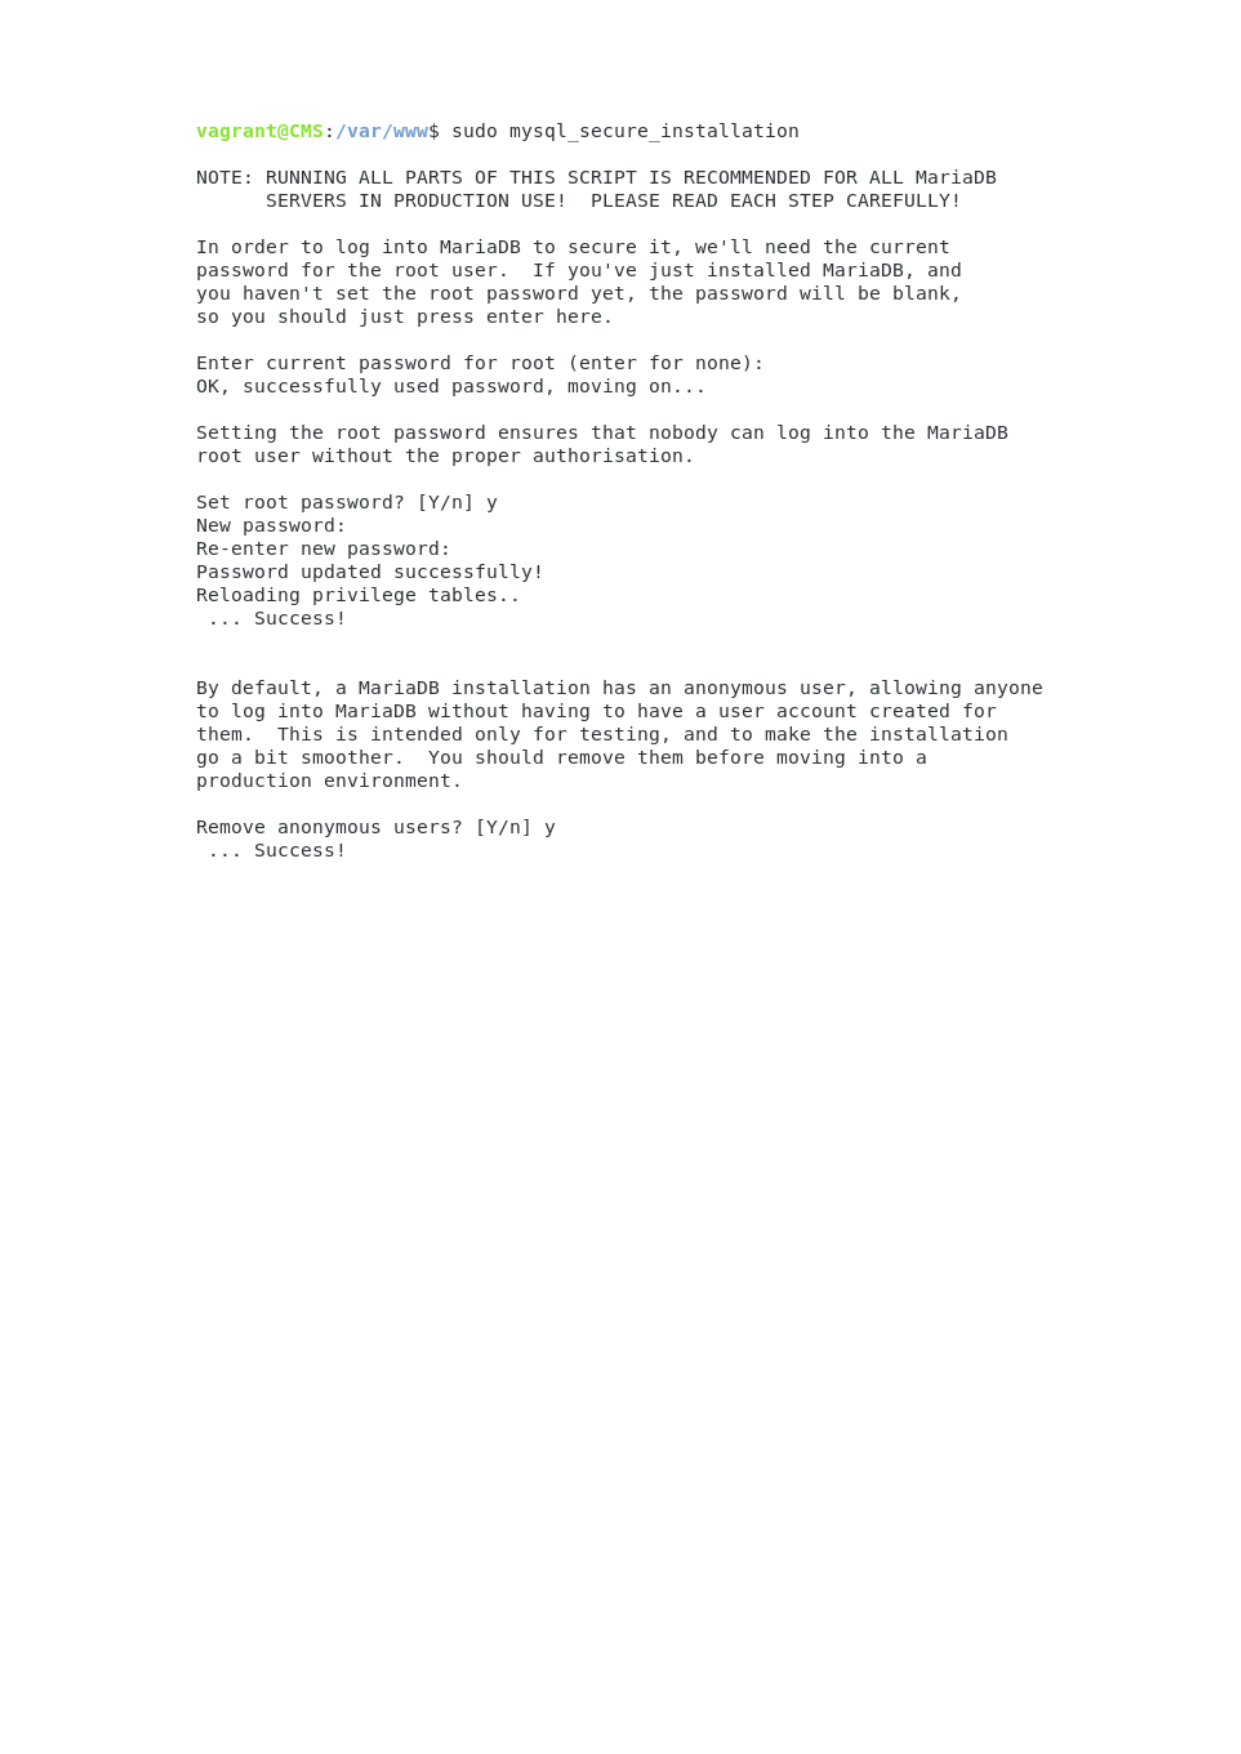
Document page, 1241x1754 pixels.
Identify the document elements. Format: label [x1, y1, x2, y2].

picture [195, 118, 1046, 876]
